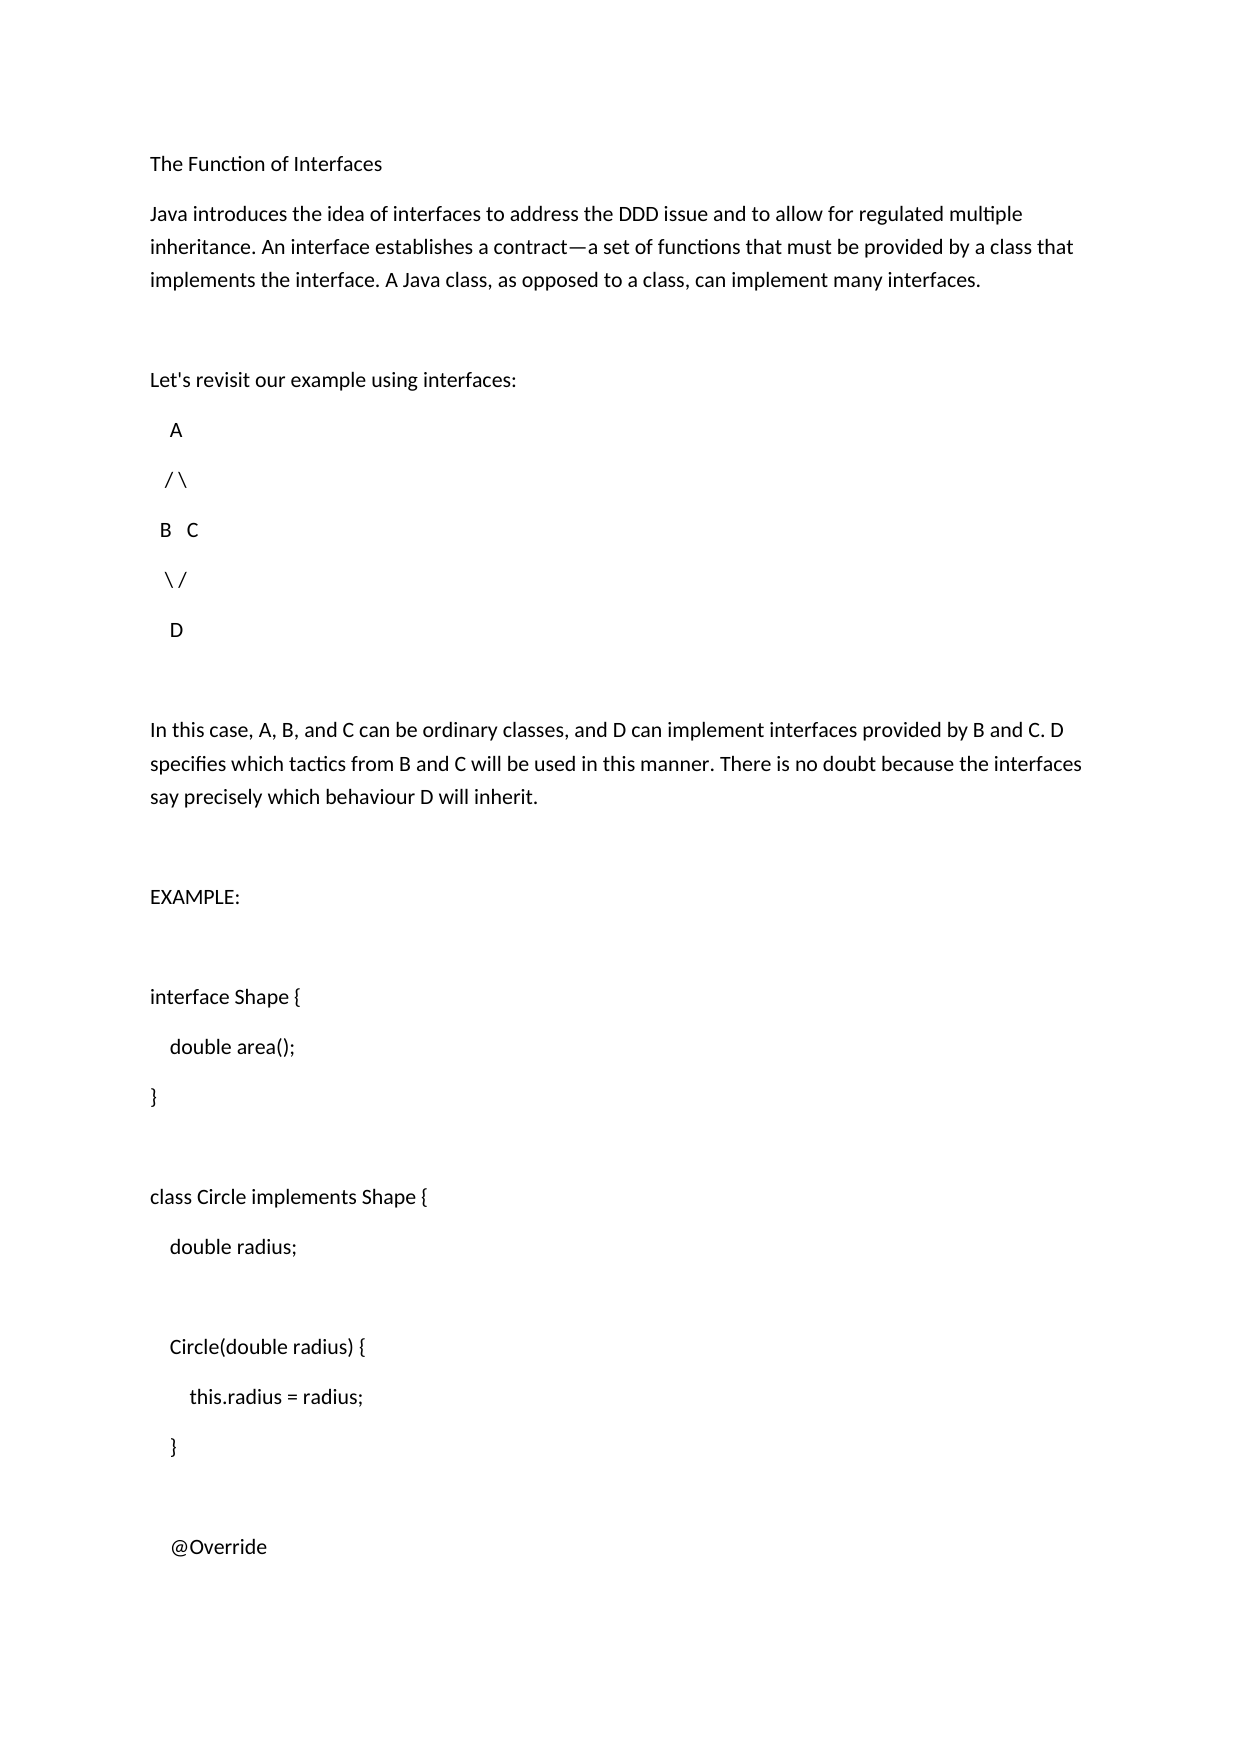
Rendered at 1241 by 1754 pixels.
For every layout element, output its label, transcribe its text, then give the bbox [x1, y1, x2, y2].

text D [150, 617, 1090, 643]
text @Override [150, 1533, 1090, 1560]
text EXAMPLE: [150, 883, 1090, 910]
text Let's revisit our example using interfaces: [150, 367, 1090, 393]
text / \ [150, 467, 1090, 493]
text In this case, A, B, and C can be ordinary classes, and D can implement interfaces provided by B and C. D specifies which tactics from B and C will be used in this manner. There is no doubt because the interfaces say precisely which behaviour D will inherit. [150, 717, 1090, 810]
text double radius; [150, 1233, 1090, 1260]
text Java introduces the idea of interfaces to address the DDD issue and to allow for regulated multiple inheritance. An interface establishes a contract—a set of functions that must be provided by a class that implements the interface. A Java class, as opposed to a class, can implement many interfaces. [150, 200, 1090, 293]
text class Circle implements Shape { [150, 1183, 1090, 1210]
text this.radius = radius; [150, 1383, 1090, 1410]
text double area(); [150, 1033, 1090, 1060]
text \ / [150, 567, 1090, 593]
text interface Shape { [150, 983, 1090, 1010]
text } [150, 1083, 1090, 1110]
text The Function of Interfaces [150, 150, 1090, 177]
text B C [150, 517, 1090, 543]
text A [150, 417, 1090, 443]
text Circle(double radius) { [150, 1333, 1090, 1360]
text } [150, 1433, 1090, 1460]
